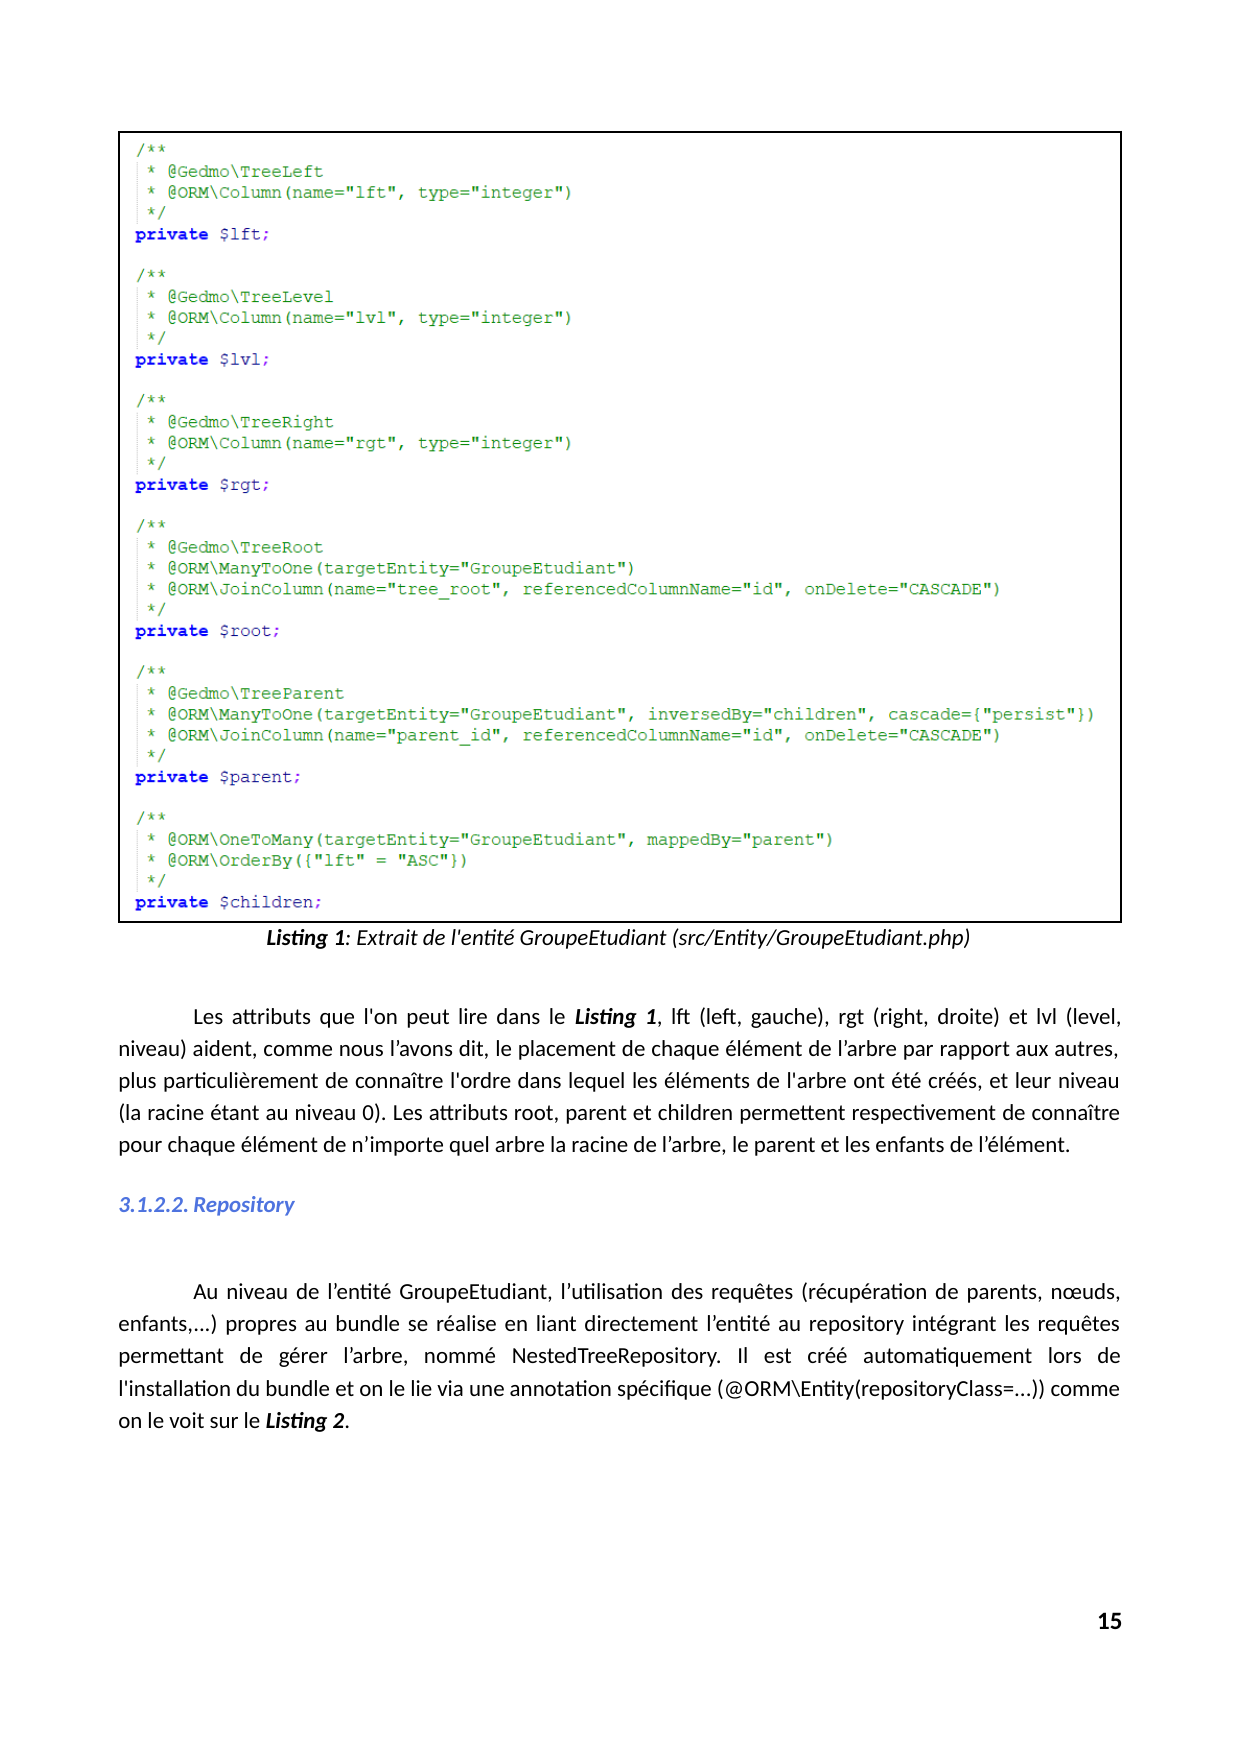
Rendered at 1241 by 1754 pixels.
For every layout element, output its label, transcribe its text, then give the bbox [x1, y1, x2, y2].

text Au niveau de l’entité GroupeEtudiant, l’utilisation des requêtes (récupération de parents, nœuds, enfants,...) propres au bundle se réalise en liant directement l’entité au repository intégrant les requêtes permettant de gérer l’arbre, nommé NestedTreeRepository. Il est créé automatiquement lors de l'installation du bundle et on le lie via une annotation spécifique (@ORM\Entity(repositoryClass=...)) comme on le voit sur le Listing 2. [118, 1277, 1122, 1434]
text Les attributs que l'on peut lire dans le Listing 1, lft (left, gauche), rgt (right, droite) et lvl (level, niveau) aident, comme nous l’avons dit, le placement de chaque élément de l’arbre par rapport aux autres, plus particulièrement de connaître l'ordre dans lequel les éléments de l'arbre ont été créés, et leur niveau (la racine étant au niveau 0). Les attributs root, parent et children permettent respectivement de connaître pour chaque élément de n’importe quel arbre la racine de l’arbre, le parent et les enfants de l’élément. [118, 1002, 1122, 1158]
subtitle Repository [118, 1190, 1122, 1218]
list Listing 1: Extrait de l'entité GroupeEtudiant (src/Entity/GroupeEtudiant.php) [118, 923, 1122, 951]
picture [120, 133, 1120, 921]
